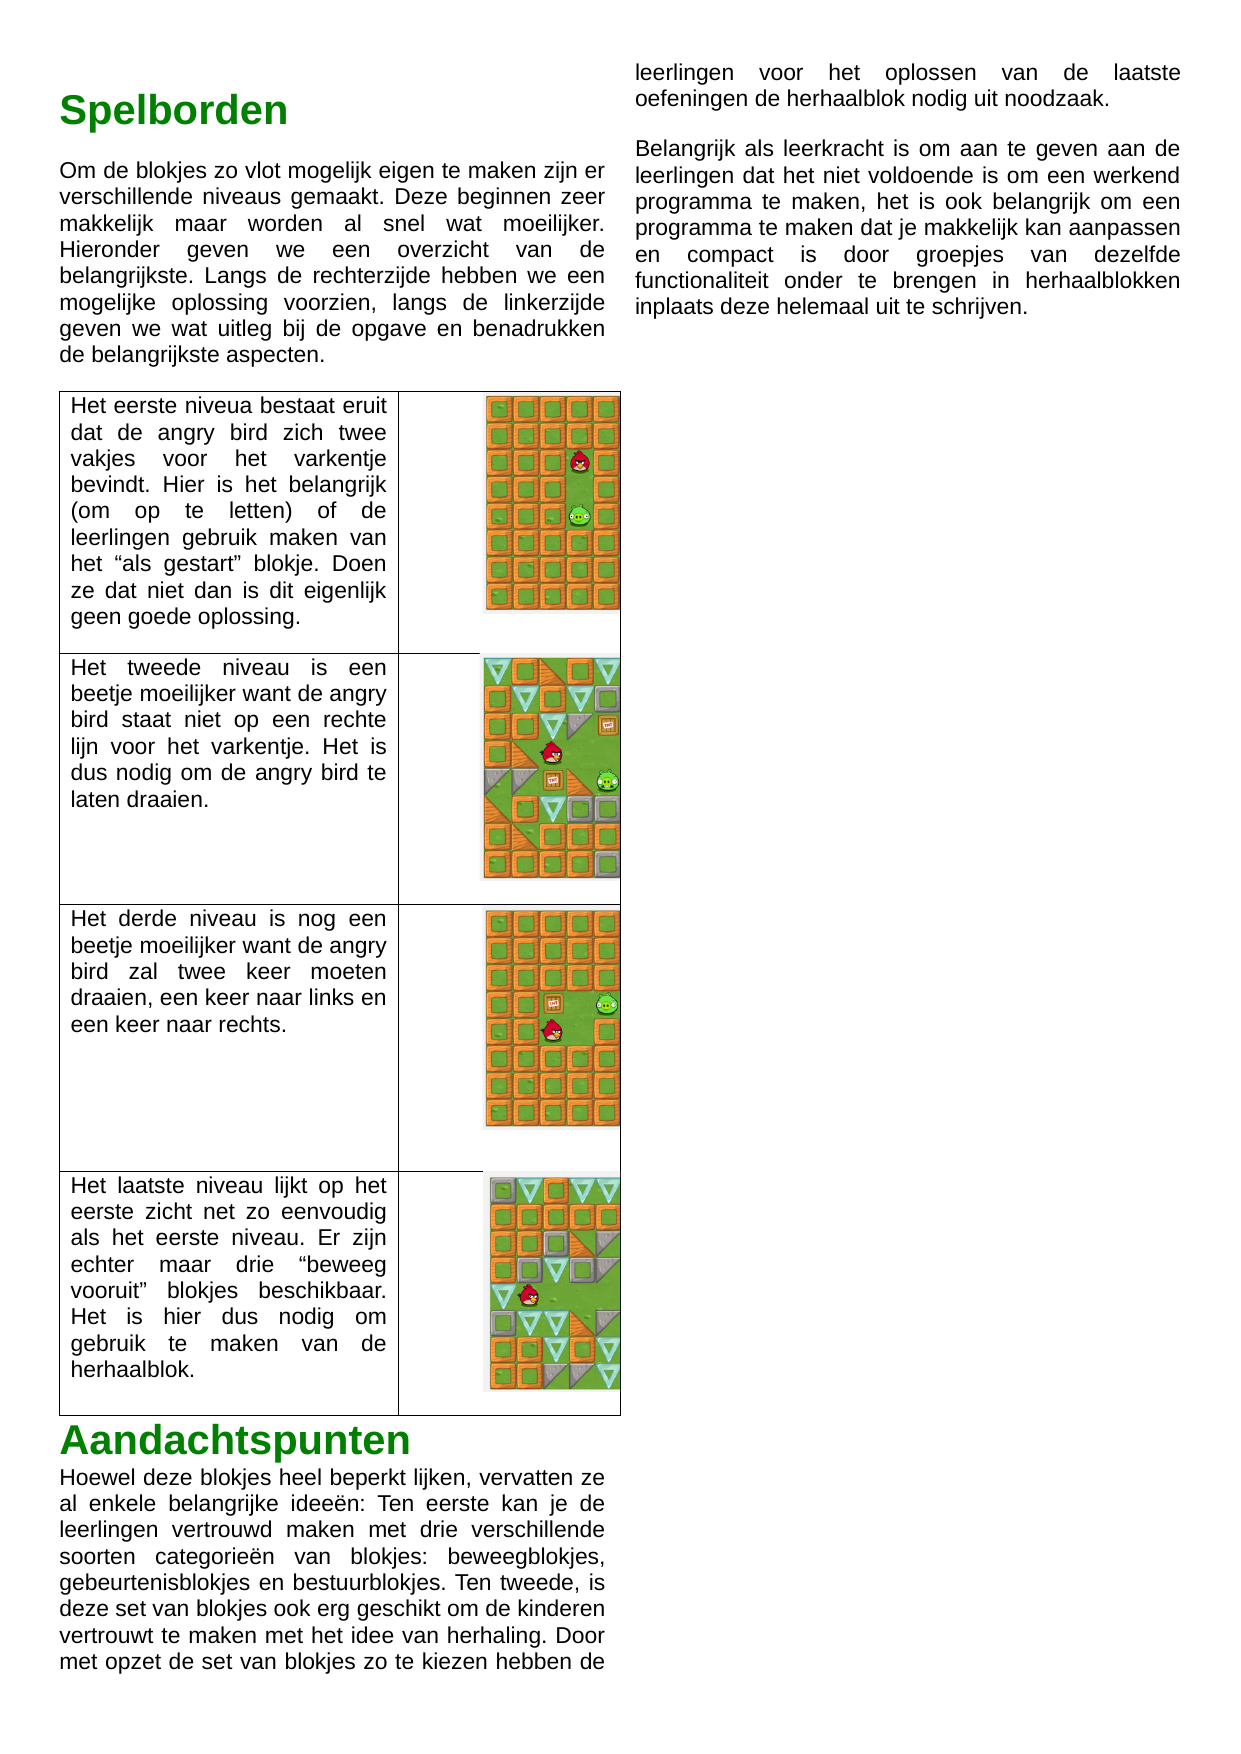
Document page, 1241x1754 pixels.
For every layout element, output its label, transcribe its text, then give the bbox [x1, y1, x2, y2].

table_cell Het laatste niveau lijkt op het eerste zicht net zo eenvoudig als het eerste niveau. Er zijn echter maar drie “beweeg vooruit” blokjes beschikbaar. Het is hier dus nodig om gebruik te maken van de herhaalblok. [60, 1172, 398, 1414]
table_cell [399, 905, 620, 1171]
table_cell Het tweede niveau is een beetje moeilijker want de angry bird staat niet op een rechte lijn voor het varkentje. Het is dus nodig om de angry bird te laten draaien. [60, 654, 398, 904]
table_cell Het derde niveau is nog een beetje moeilijker want de angry bird zal twee keer moeten draaien, een keer naar links en een keer naar rechts. [60, 905, 398, 1171]
table_header [399, 392, 620, 653]
table_cell [399, 654, 620, 904]
table_header Het eerste niveua bestaat eruit dat de angry bird zich twee vakjes voor het varkentje bevindt. Hier is het belangrijk (om op te letten) of de leerlingen gebruik maken van het “als gestart” blokje. Doen ze dat niet dan is dit eigenlijk geen goede oplossing. [60, 392, 398, 653]
subtitle Aandachts­punten Hoewel deze blokjes heel beperkt lijken, vervatten ze al enkele belangrijke ideeën: Ten eerste kan je de leerlingen vertrouwd maken met drie verschillende soorten categorieën van blokjes: beweegblokjes, gebeurtenisblokjes en bestuurblokjes. Ten tweede, is deze set van blokjes ook erg geschikt om de kinderen vertrouwt te maken met het idee van herhaling. Door met opzet de set van blokjes zo te kiezen hebben de [59, 1416, 605, 1674]
subtitle Spelborden [59, 85, 605, 133]
subtitle Om de blokjes zo vlot mogelijk eigen te maken zijn er verschillende niveaus gemaakt. Deze beginnen zeer makkelijk maar worden al snel wat moeilijker. Hieronder geven we een overzicht van de belangrijkste. Langs de rechterzijde hebben we een mogelijke oplossing voorzien, langs de linkerzijde geven we wat uitleg bij de opgave en benadrukken de belangrijkste aspecten. [59, 157, 605, 368]
table_cell [399, 1172, 620, 1414]
text Belangrijk als leerkracht is om aan te geven aan de leerlingen dat het niet voldoende is om een werkend programma te maken, het is ook belangrijk om een programma te maken dat je makkelijk kan aanpassen en compact is door groepjes van dezelfde functionaliteit onder te brengen in herhaalblokken inplaats deze helemaal uit te schrijven. [635, 135, 1181, 320]
subtitle leerlingen voor het oplossen van de laatste oefeningen de herhaalblok nodig uit noodzaak. [635, 59, 1181, 112]
